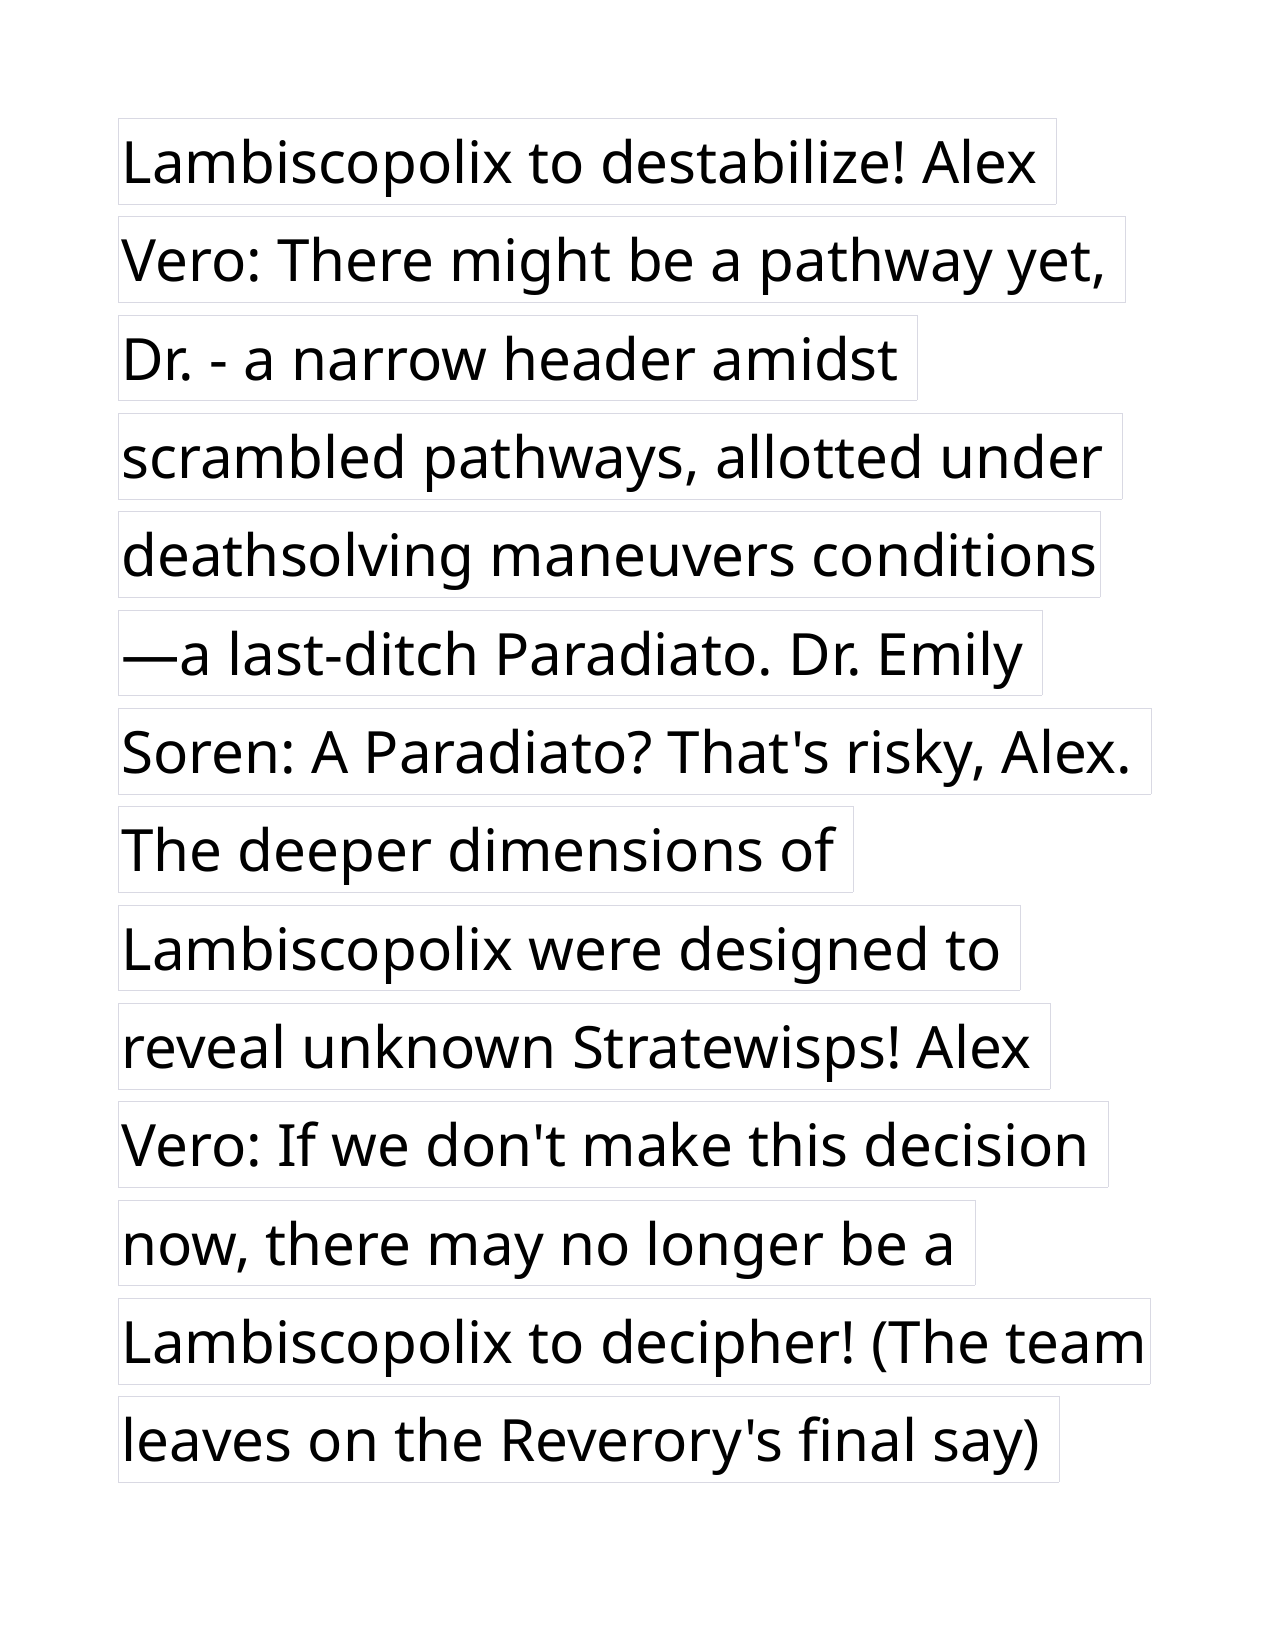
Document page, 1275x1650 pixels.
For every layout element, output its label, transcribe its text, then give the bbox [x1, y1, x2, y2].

text Lambiscopolix to destabilize! Alex Vero: There might be a pathway yet, Dr. - a narrow header amidst scrambled pathways, allotted under deathsolving maneuvers conditions—a last-ditch Paradiato. Dr. Emily Soren: A Paradiato? That's risky, Alex. The deeper dimensions of Lambiscopolix were designed to reveal unknown Stratewisps! Alex Vero: If we don't make this decision now, there may no longer be a Lambiscopolix to decipher! (The team leaves on the Reverory's final say) [118, 118, 1157, 1482]
